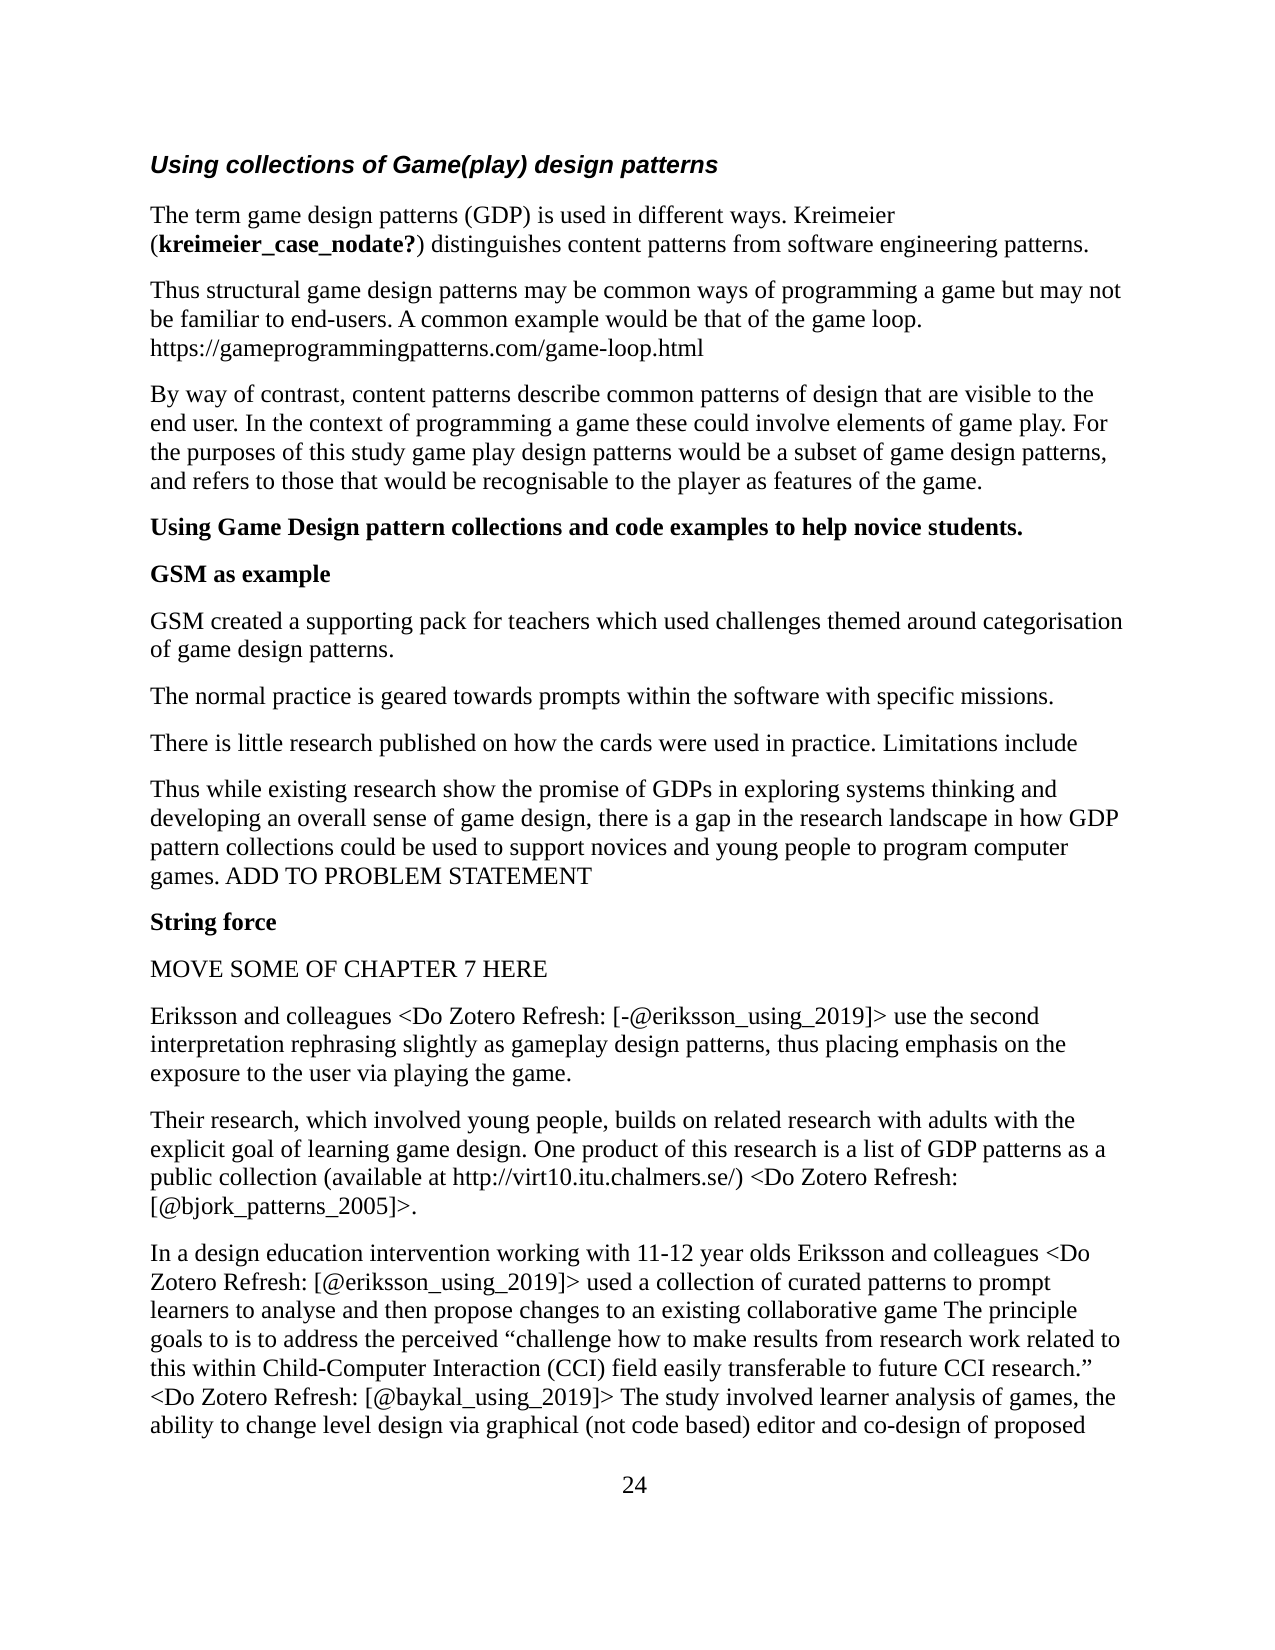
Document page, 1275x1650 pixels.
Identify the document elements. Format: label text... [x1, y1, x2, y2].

subtitle Using collections of Game(play) design patterns [150, 150, 1125, 178]
text Using Game Design pattern collections and code examples to help novice students. [150, 512, 1125, 541]
text The normal practice is geared towards prompts within the software with specific missions. [150, 681, 1125, 710]
text String force [150, 907, 1125, 936]
text GSM as example [150, 559, 1125, 588]
text The term game design patterns (GDP) is used in different ways. Kreimeier (kreimeier_case_nodate?) distinguishes content patterns from software engineering patterns. [150, 200, 1125, 257]
text Their research, which involved young people, builds on related research with adults with the explicit goal of learning game design. One product of this research is a list of GDP patterns as a public collection (available at http://virt10.itu.chalmers.se/) <Do Zotero Refresh: [@bjork_patterns_2005]>. [150, 1105, 1125, 1220]
text In a design education intervention working with 11-12 year olds Eriksson and colleagues <Do Zotero Refresh: [@eriksson_using_2019]> used a collection of curated patterns to prompt learners to analyse and then propose changes to an existing collaborative game The principle goals to is to address the perceived “challenge how to make results from research work related to this within Child-Computer Interaction (CCI) field easily transferable to future CCI research.” <Do Zotero Refresh: [@baykal_using_2019]> The study involved learner analysis of games, the ability to change level design via graphical (not code based) editor and co-design of proposed [150, 1238, 1125, 1439]
text Thus structural game design patterns may be common ways of programming a game but may not be familiar to end-users. A common example would be that of the game loop. https://gameprogrammingpatterns.com/game-loop.html [150, 275, 1125, 362]
text Eriksson and colleagues <Do Zotero Refresh: [-@eriksson_using_2019]> use the second interpretation rephrasing slightly as gameplay design patterns, thus placing emphasis on the exposure to the user via playing the game. [150, 1001, 1125, 1087]
text Thus while existing research show the promise of GDPs in exploring systems thinking and developing an overall sense of game design, there is a gap in the research landscape in how GDP pattern collections could be used to support novices and young people to program computer games. ADD TO PROBLEM STATEMENT [150, 774, 1125, 889]
text MOVE SOME OF CHAPTER 7 HERE [150, 954, 1125, 983]
text GSM created a supporting pack for teachers which used challenges themed around categorisation of game design patterns. [150, 606, 1125, 663]
text By way of contrast, content patterns describe common patterns of design that are visible to the end user. In the context of programming a game these could involve elements of game play. For the purposes of this study game play design patterns would be a subset of game design patterns, and refers to those that would be recognisable to the player as features of the game. [150, 379, 1125, 494]
text There is little research published on how the cards were used in practice. Limitations include [150, 728, 1125, 757]
